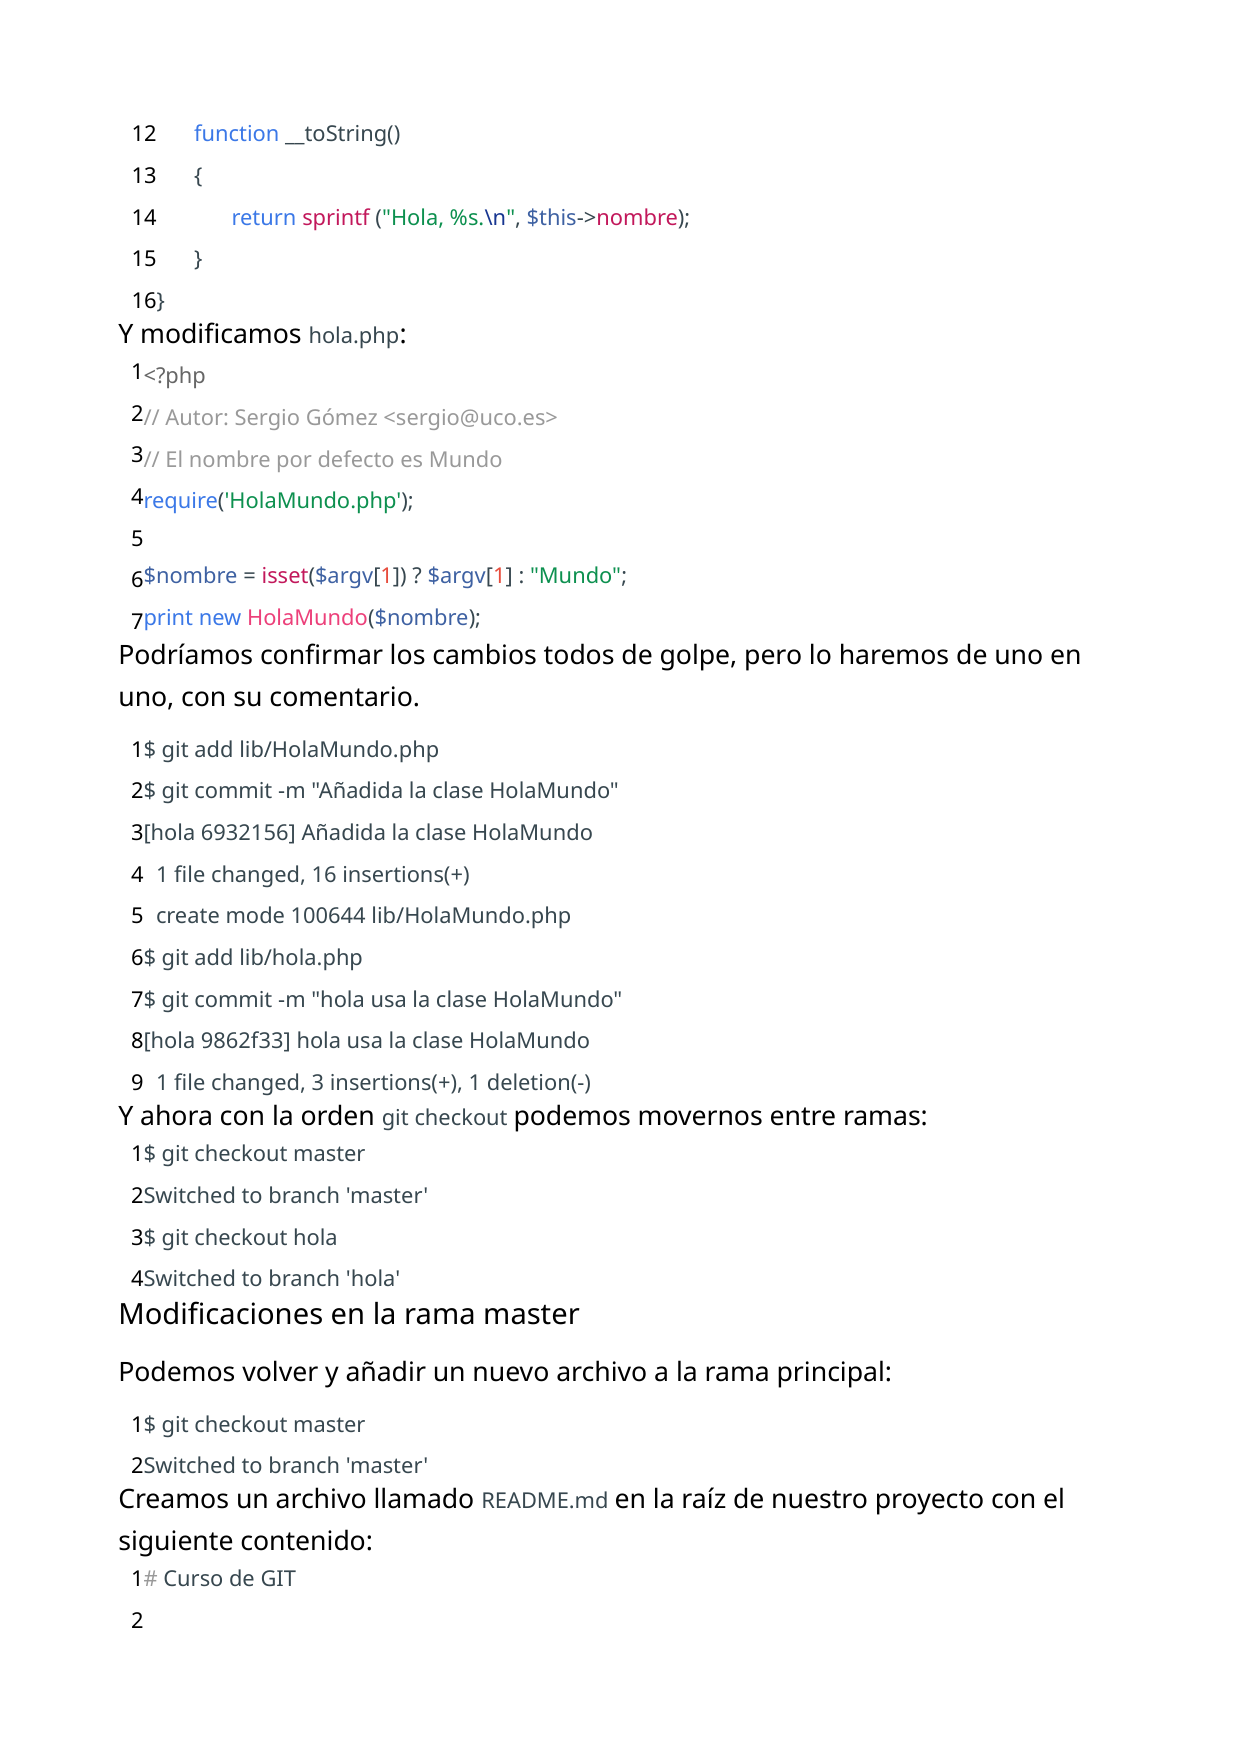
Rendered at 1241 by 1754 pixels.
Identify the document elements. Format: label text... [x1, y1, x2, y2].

table_header 12 13 14 15 16 [118, 118, 156, 314]
text Y ahora con la orden git checkout podemos movernos entre ramas: [118, 1097, 1122, 1133]
table_header <?php // Autor: Sergio Gómez <sergio@uco.es> // El nombre por defecto es Mundo require('HolaMundo.php'); $nombre = isset($argv[1]) ? $argv[1] : "Mundo"; print new HolaMundo($nombre); [143, 356, 764, 636]
table_header $ git checkout master Switched to branch 'master' [143, 1409, 508, 1480]
table_header function __toString() { return sprintf ("Hola, %s.\n", $this->nombre); } } [156, 118, 840, 314]
table_header 1 2 3 4 5 6 7 [118, 356, 143, 636]
table_header 1 2 3 [118, 1563, 143, 1636]
table_header 1 2 3 4 5 6 7 8 9 [118, 734, 143, 1097]
table_header # Curso de GIT Este proyecto contiene el curso de introducción a GIT [143, 1563, 844, 1636]
table_header $ git checkout master Switched to branch 'master' $ git checkout hola Switched to branch 'hola' [143, 1138, 508, 1293]
text Podemos volver y añadir un nuevo archivo a la rama principal: [118, 1353, 1122, 1389]
text Creamos un archivo llamado README.md en la raíz de nuestro proyecto con el siguiente contenido: [118, 1480, 1122, 1558]
table_header $ git add lib/HolaMundo.php $ git commit -m "Añadida la clase HolaMundo" [hola 6932156] Añadida la clase HolaMundo 1 file changed, 16 insertions(+) create mode 100644 lib/HolaMundo.php $ git add lib/hola.php $ git commit -m "hola usa la clase HolaMundo" [hola 9862f33] hola usa la clase HolaMundo 1 file changed, 3 insertions(+), 1 deletion(-) [143, 734, 766, 1097]
text Y modificamos hola.php: [118, 314, 1122, 351]
text Podríamos confirmar los cambios todos de golpe, pero lo haremos de uno en uno, con su comentario. [118, 636, 1122, 714]
subtitle Modificaciones en la rama master [118, 1293, 1122, 1333]
table_header 1 2 [118, 1409, 143, 1480]
table_header 1 2 3 4 [118, 1138, 143, 1293]
